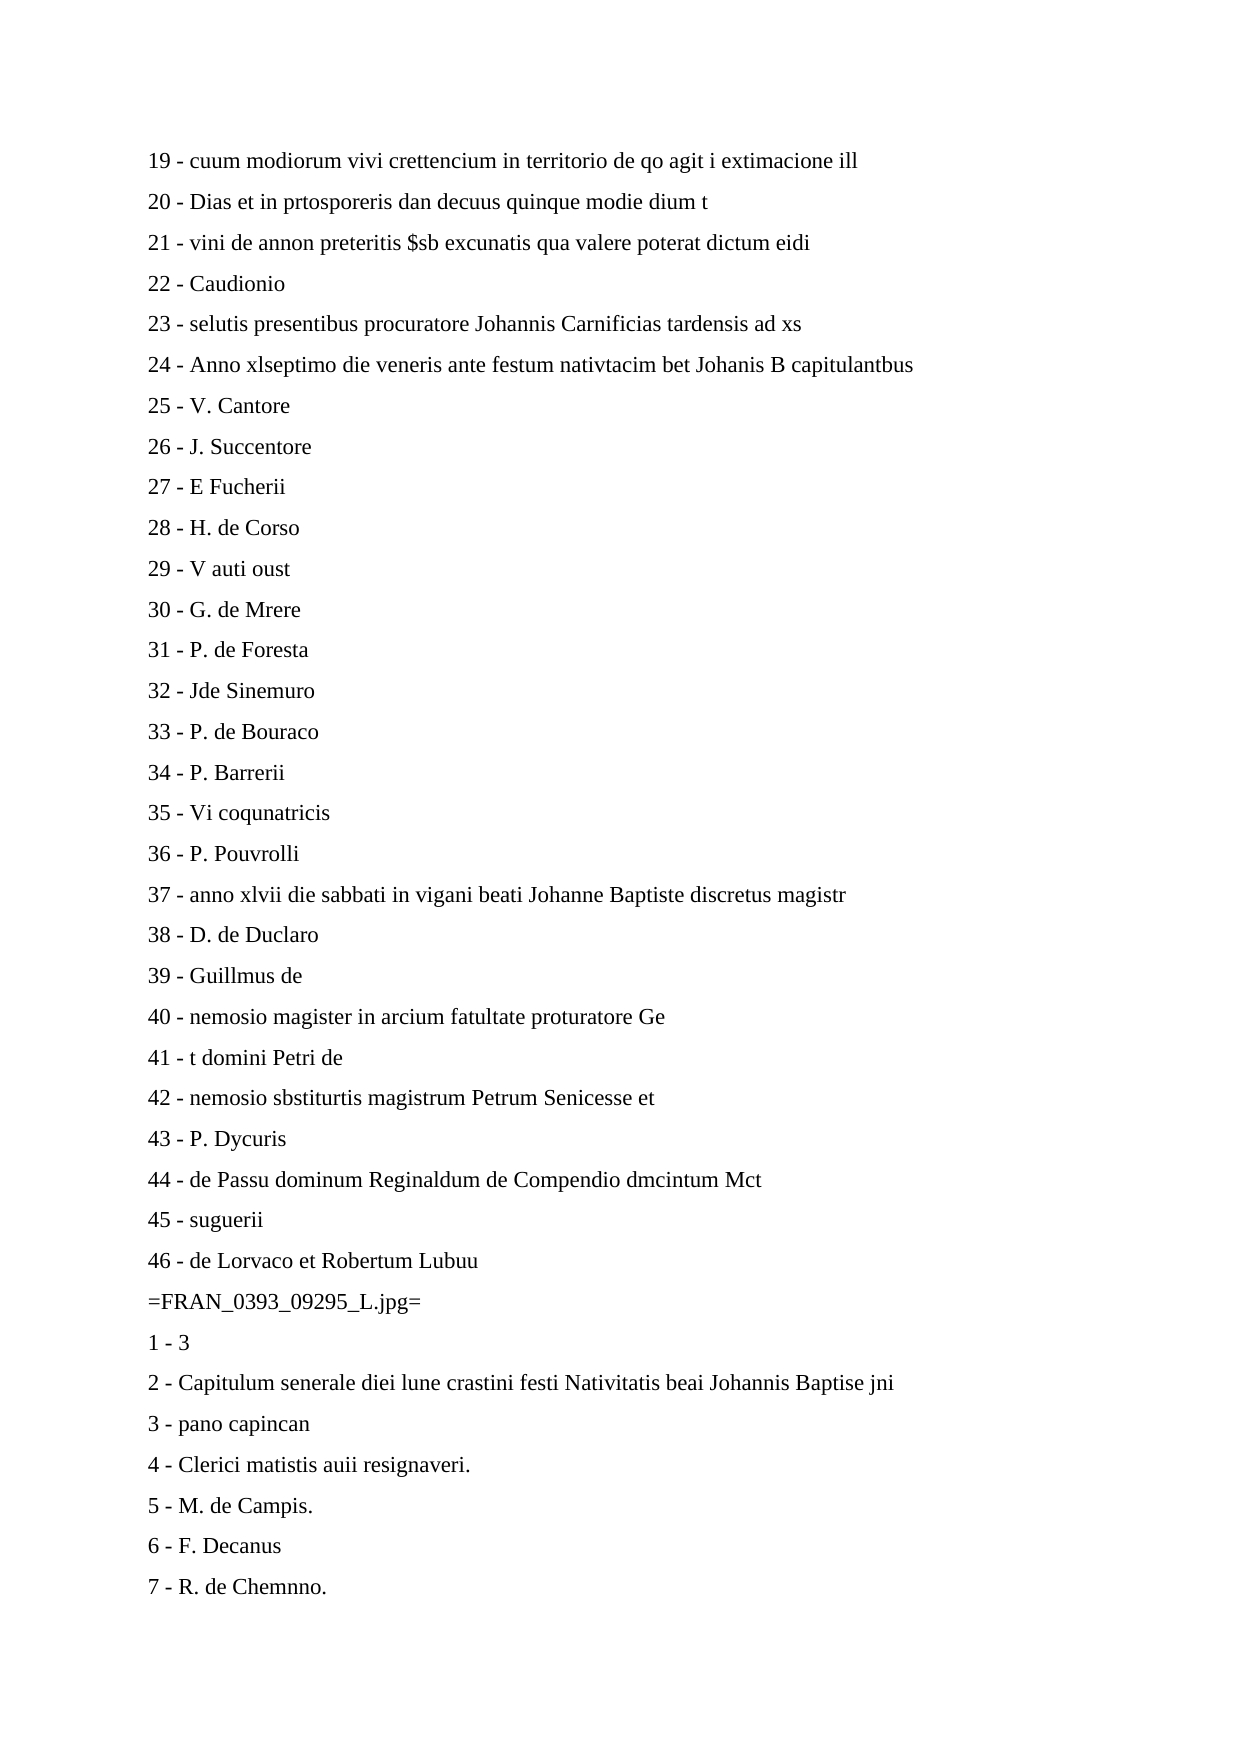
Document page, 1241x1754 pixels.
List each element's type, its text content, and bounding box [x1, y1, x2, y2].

text 43 - P. Dycuris [148, 1125, 1093, 1151]
text 34 - P. Barrerii [148, 758, 1093, 785]
text 3 - pano capincan [148, 1410, 1093, 1437]
text 37 - anno xlvii die sabbati in vigani beati Johanne Baptiste discretus magistr [148, 881, 1093, 907]
text 31 - P. de Foresta [148, 636, 1093, 663]
text 33 - P. de Bouraco [148, 718, 1093, 744]
text 25 - V. Cantore [148, 392, 1093, 418]
text 24 - Anno xlseptimo die veneris ante festum nativtacim bet Johanis B capitulantbus [148, 351, 1093, 378]
text 6 - F. Decanus [148, 1532, 1093, 1559]
text 45 - suguerii [148, 1207, 1093, 1233]
text 21 - vini de annon preteritis $sb excunatis qua valere poterat dictum eidi [148, 229, 1093, 255]
text 23 - selutis presentibus procuratore Johannis Carnificias tardensis ad xs [148, 311, 1093, 337]
text 35 - Vi coqunatricis [148, 799, 1093, 826]
text 30 - G. de Mrere [148, 596, 1093, 622]
text =FRAN_0393_09295_L.jpg= [148, 1288, 1093, 1314]
text 41 - t domini Petri de [148, 1044, 1093, 1070]
text 40 - nemosio magister in arcium fatultate proturatore Ge [148, 1003, 1093, 1029]
text 7 - R. de Chemnno. [148, 1573, 1093, 1599]
text 22 - Caudionio [148, 270, 1093, 296]
text 4 - Clerici matistis auii resignaveri. [148, 1451, 1093, 1477]
text 39 - Guillmus de [148, 962, 1093, 988]
text 38 - D. de Duclaro [148, 921, 1093, 948]
text 44 - de Passu dominum Reginaldum de Compendio dmcintum Mct [148, 1166, 1093, 1192]
text 20 - Dias et in prtosporeris dan decuus quinque modie dium t [148, 188, 1093, 215]
text 5 - M. de Campis. [148, 1492, 1093, 1518]
text 46 - de Lorvaco et Robertum Lubuu [148, 1247, 1093, 1274]
text 36 - P. Pouvrolli [148, 840, 1093, 866]
text 26 - J. Succentore [148, 433, 1093, 459]
text 19 - cuum modiorum vivi crettencium in territorio de qo agit i extimacione ill [148, 148, 1093, 174]
text 2 - Capitulum senerale diei lune crastini festi Nativitatis beai Johannis Baptise jni [148, 1369, 1093, 1396]
text 32 - Jde Sinemuro [148, 677, 1093, 703]
text 42 - nemosio sbstiturtis magistrum Petrum Senicesse et [148, 1084, 1093, 1111]
text 27 - E Fucherii [148, 473, 1093, 500]
text 28 - H. de Corso [148, 514, 1093, 541]
text 1 - 3 [148, 1329, 1093, 1355]
text 29 - V auti oust [148, 555, 1093, 581]
